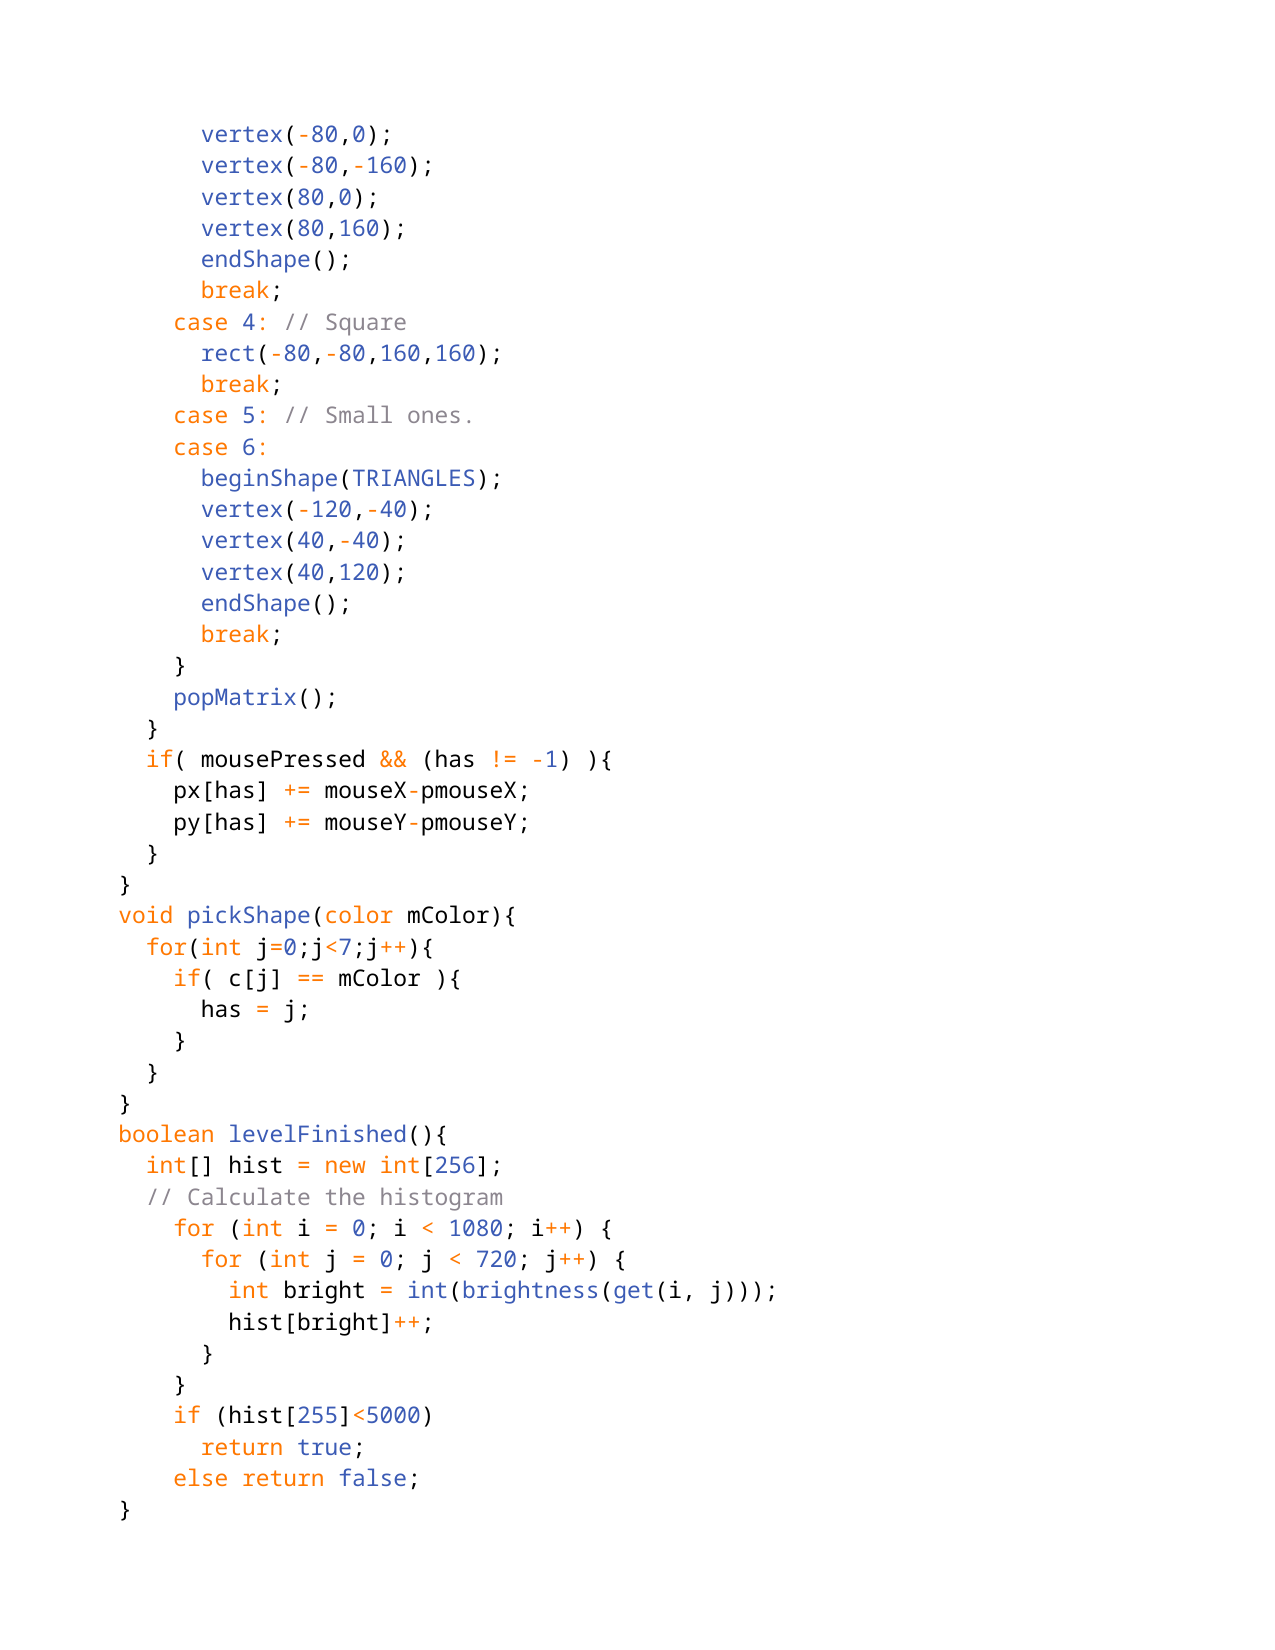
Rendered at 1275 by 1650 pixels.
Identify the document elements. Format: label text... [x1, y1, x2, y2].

text py[has] += mouseY-pmouseY; [118, 806, 1157, 837]
text break; [118, 274, 1157, 306]
text break; [118, 618, 1157, 649]
text if( c[j] == mColor ){ [118, 962, 1157, 993]
text } [118, 868, 1157, 899]
text else return false; [118, 1462, 1157, 1493]
text } [118, 1368, 1157, 1399]
text for (int i = 0; i < 1080; i++) { [118, 1212, 1157, 1243]
text break; [118, 368, 1157, 399]
text if( mousePressed && (has != -1) ){ [118, 743, 1157, 774]
text vertex(-80,-160); [118, 149, 1157, 181]
text } [118, 712, 1157, 743]
text case 6: [118, 431, 1157, 462]
text int[] hist = new int[256]; [118, 1149, 1157, 1181]
text // Calculate the histogram [118, 1181, 1157, 1212]
text } [118, 1024, 1157, 1056]
text void pickShape(color mColor){ [118, 899, 1157, 931]
text endShape(); [118, 587, 1157, 618]
text hist[bright]++; [118, 1306, 1157, 1337]
text } [118, 1087, 1157, 1118]
text endShape(); [118, 243, 1157, 274]
text case 5: // Small ones. [118, 399, 1157, 431]
text } [118, 1056, 1157, 1087]
text vertex(-80,0); [118, 118, 1157, 149]
text vertex(80,0); [118, 181, 1157, 212]
text for (int j = 0; j < 720; j++) { [118, 1243, 1157, 1274]
text vertex(-120,-40); [118, 493, 1157, 524]
text vertex(40,-40); [118, 524, 1157, 556]
text if (hist[255]<5000) [118, 1399, 1157, 1431]
text boolean levelFinished(){ [118, 1118, 1157, 1149]
text } [118, 1493, 1157, 1524]
text } [118, 1337, 1157, 1368]
text int bright = int(brightness(get(i, j))); [118, 1274, 1157, 1306]
text beginShape(TRIANGLES); [118, 462, 1157, 493]
text } [118, 649, 1157, 681]
text vertex(40,120); [118, 556, 1157, 587]
text px[has] += mouseX-pmouseX; [118, 774, 1157, 806]
text has = j; [118, 993, 1157, 1024]
text } [118, 837, 1157, 868]
text case 4: // Square [118, 306, 1157, 337]
text popMatrix(); [118, 681, 1157, 712]
text vertex(80,160); [118, 212, 1157, 243]
text return true; [118, 1431, 1157, 1462]
text rect(-80,-80,160,160); [118, 337, 1157, 368]
text for(int j=0;j<7;j++){ [118, 931, 1157, 962]
